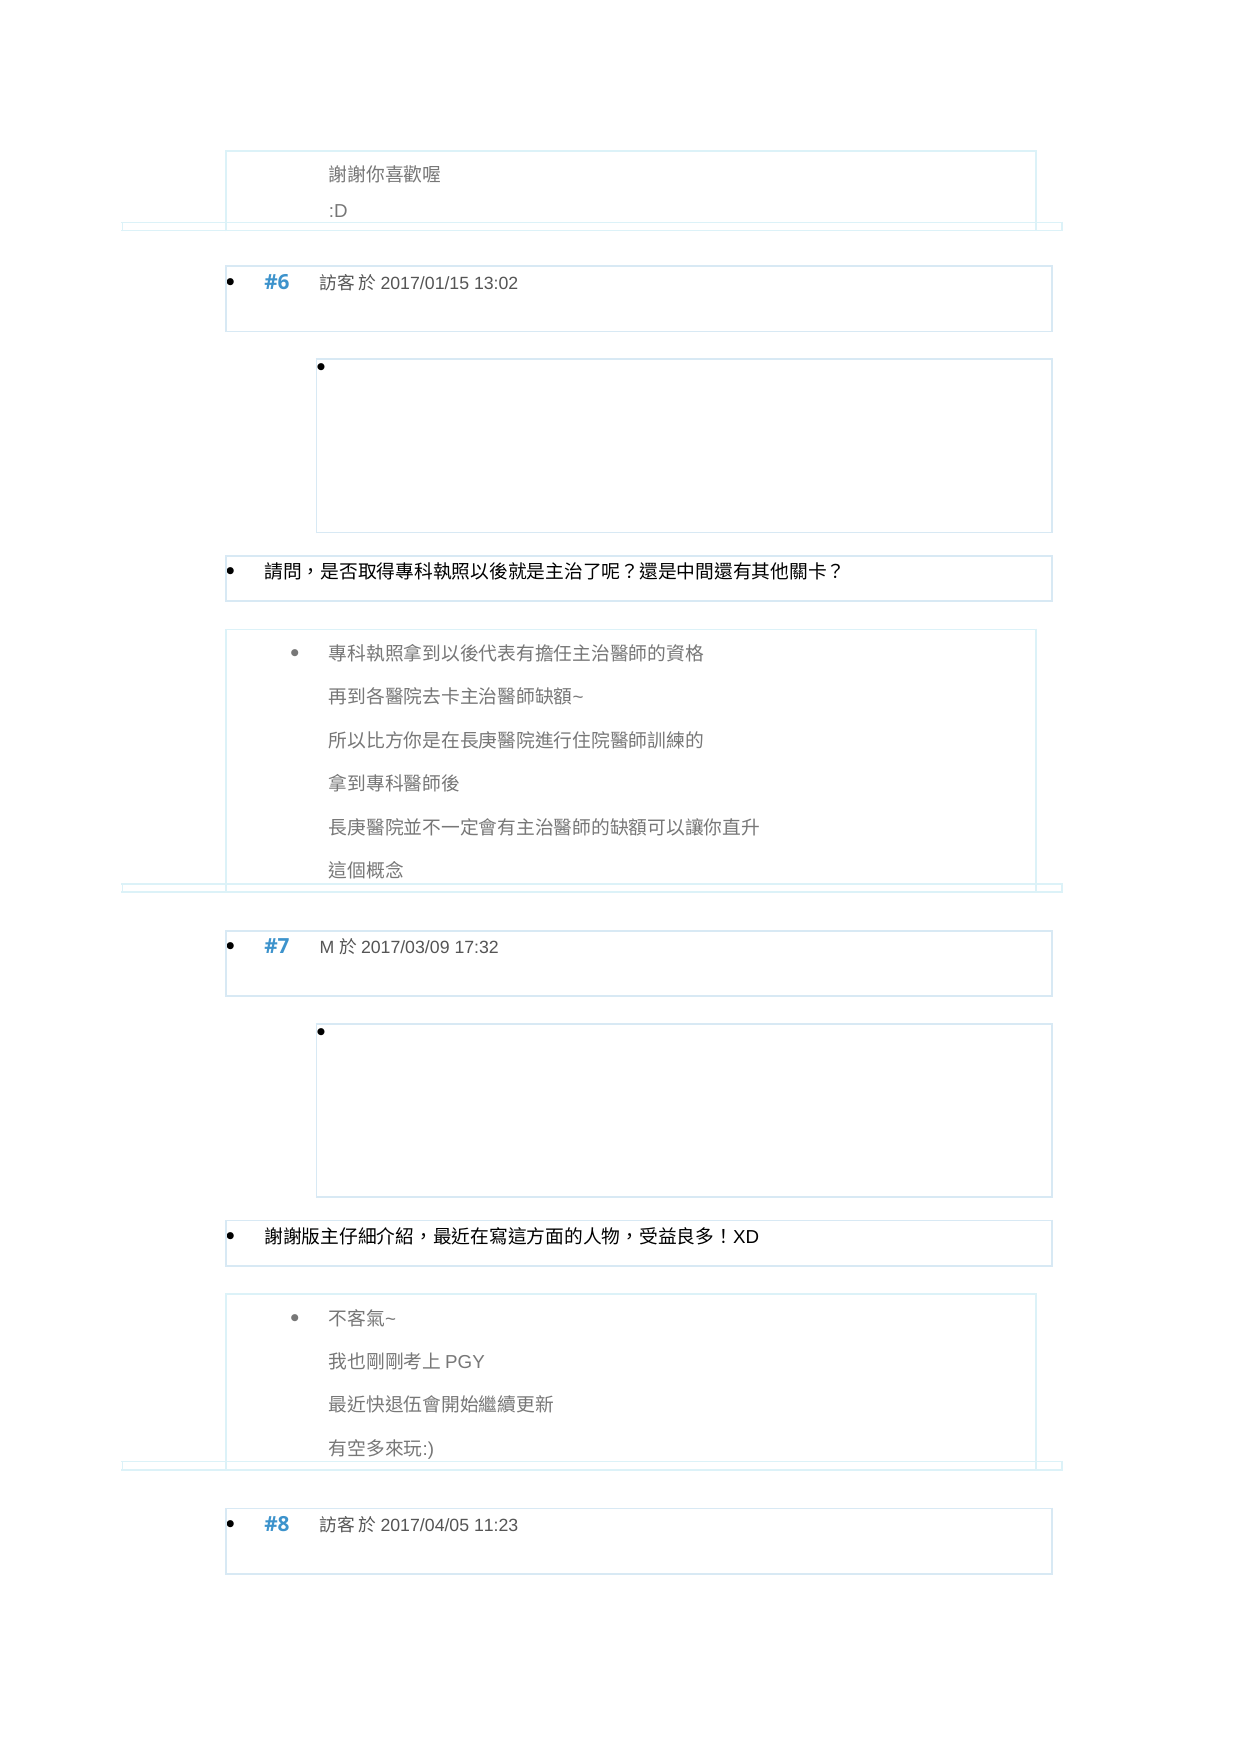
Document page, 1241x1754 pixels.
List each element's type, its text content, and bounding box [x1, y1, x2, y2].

list #6 訪客 於 2017/01/15 13:02 [227, 267, 1051, 331]
list [227, 885, 1035, 891]
list 謝謝你喜歡喔 :D [227, 152, 1035, 222]
list [227, 223, 1035, 230]
list 謝謝版主仔細介紹，最近在寫這方面的人物，受益良多！XD [227, 1221, 1051, 1265]
list [227, 1462, 1035, 1469]
list 不客氣~ 我也剛剛考上PGY 最近快退伍會開始繼續更新 有空多來玩:) [227, 1295, 1035, 1461]
list 請問，是否取得專科執照以後就是主治了呢？還是中間還有其他關卡？ [227, 557, 1051, 600]
list 專科執照拿到以後代表有擔任主治醫師的資格 再到各醫院去卡主治醫師缺額~ 所以比方你是在長庚醫院進行住院醫師訓練的 拿到專科醫師後 長庚醫院並不一定會有主治醫師的缺額可以讓你直升 這個概念 [227, 630, 1035, 883]
list #8 訪客 於 2017/04/05 11:23 [227, 1509, 1051, 1573]
list #7 M 於 2017/03/09 17:32 [227, 932, 1051, 995]
